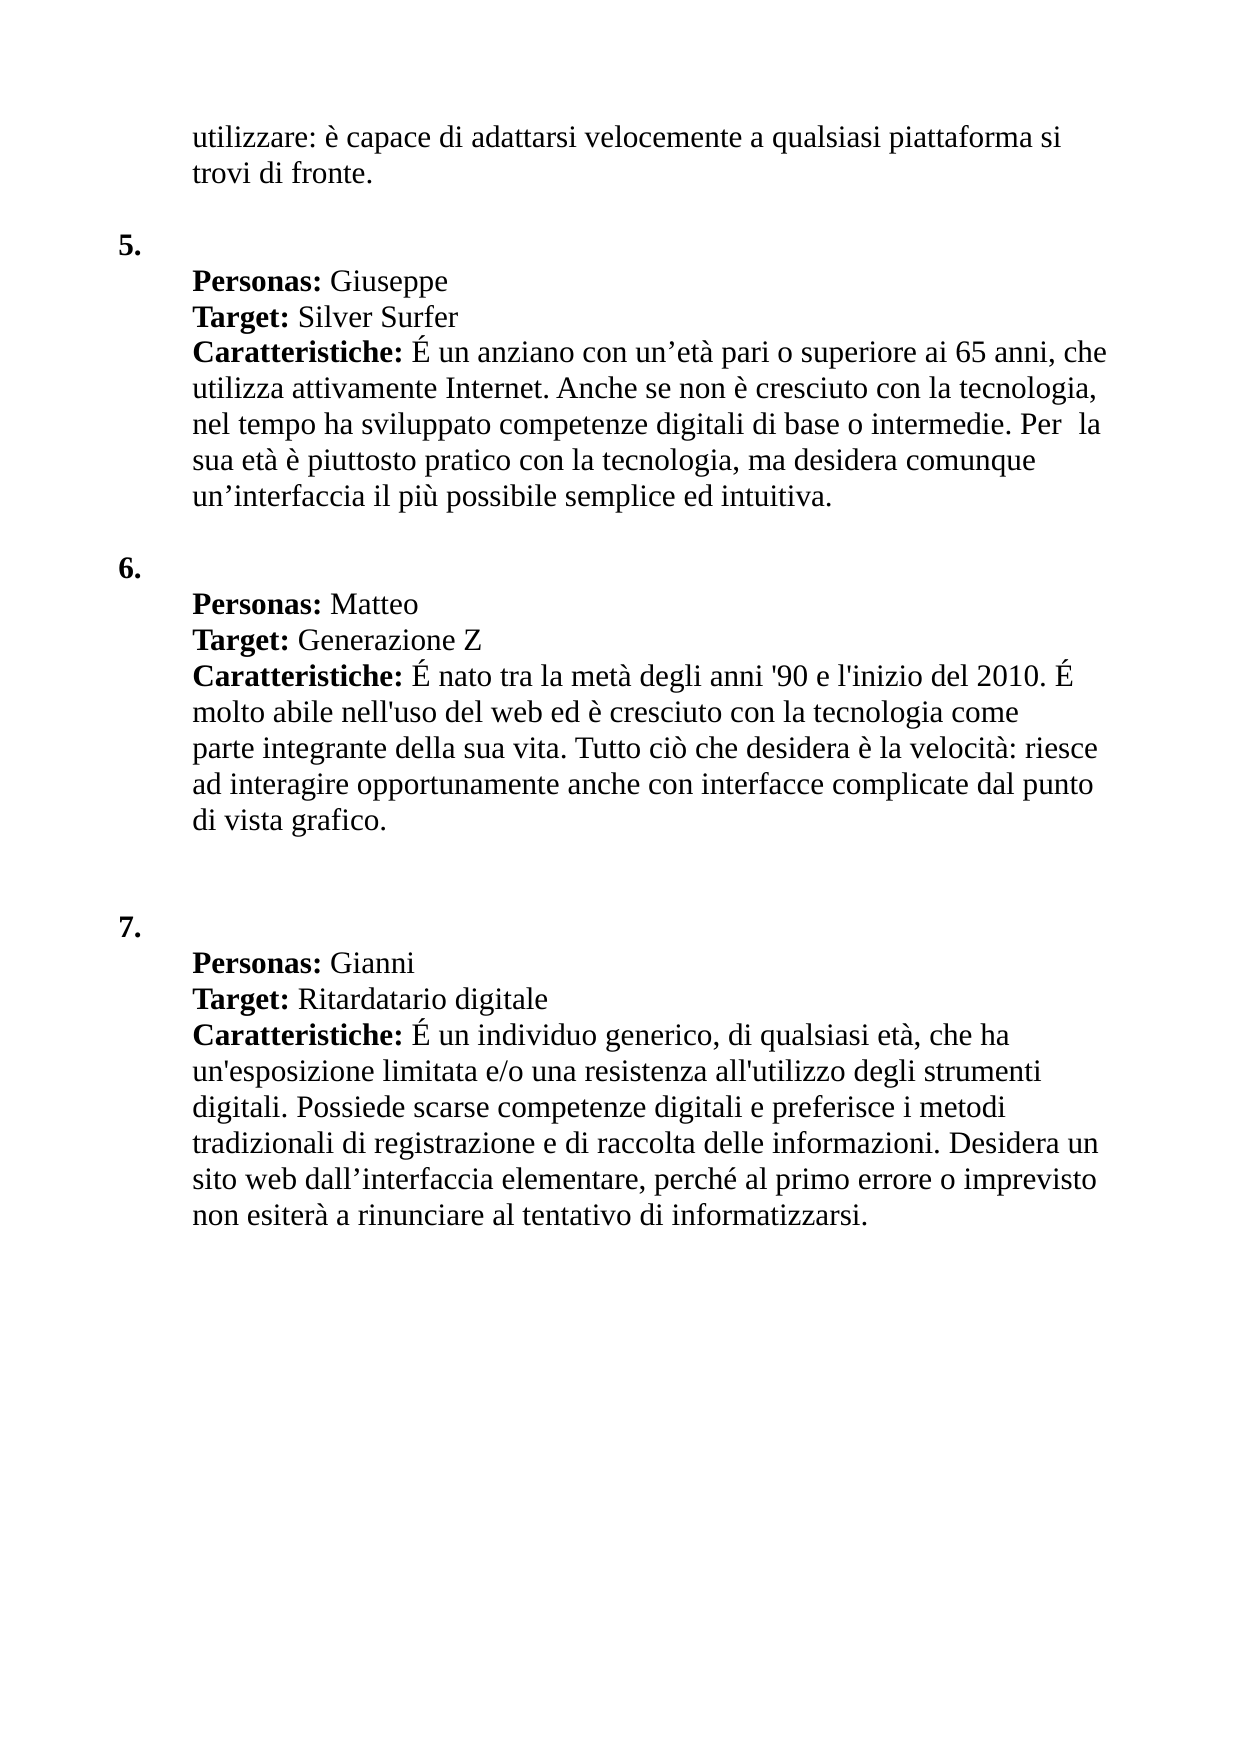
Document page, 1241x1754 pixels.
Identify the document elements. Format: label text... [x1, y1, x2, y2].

text Target: Silver Surfer [118, 298, 1122, 334]
text Personas: Matteo [118, 585, 1122, 621]
text Personas: Gianni [118, 945, 1122, 981]
text 7. [118, 909, 1122, 945]
text utilizzare: è capace di adattarsi velocemente a qualsiasi piattaforma si trovi di fronte. [118, 118, 1122, 190]
text 5. [118, 226, 1122, 262]
text Caratteristiche: É un anziano con un’età pari o superiore ai 65 anni, che utilizza attivamente Internet. Anche se non è cresciuto con la tecnologia, nel tempo ha sviluppato competenze digitali di base o intermedie. Per la sua età è piuttosto pratico con la tecnologia, ma desidera comunque un’interfaccia il più possibile semplice ed intuitiva. [118, 334, 1122, 513]
text Caratteristiche: É nato tra la metà degli anni '90 e l'inizio del 2010. É [118, 657, 1122, 693]
text Personas: Giuseppe [118, 262, 1122, 298]
text Target: Generazione Z [118, 621, 1122, 657]
text 6. [118, 549, 1122, 585]
text molto abile nell'uso del web ed è cresciuto con la tecnologia come parte integrante della sua vita. Tutto ciò che desidera è la velocità: riesce ad interagire opportunamente anche con interfacce complicate dal punto di vista grafico. [118, 693, 1122, 837]
text Target: Ritardatario digitale [118, 981, 1122, 1017]
text Caratteristiche: É un individuo generico, di qualsiasi età, che ha un'esposizione limitata e/o una resistenza all'utilizzo degli strumenti digitali. Possiede scarse competenze digitali e preferisce i metodi tradizionali di registrazione e di raccolta delle informazioni. Desidera un sito web dall’interfaccia elementare, perché al primo errore o imprevisto non esiterà a rinunciare al tentativo di informatizzarsi. [118, 1017, 1122, 1232]
